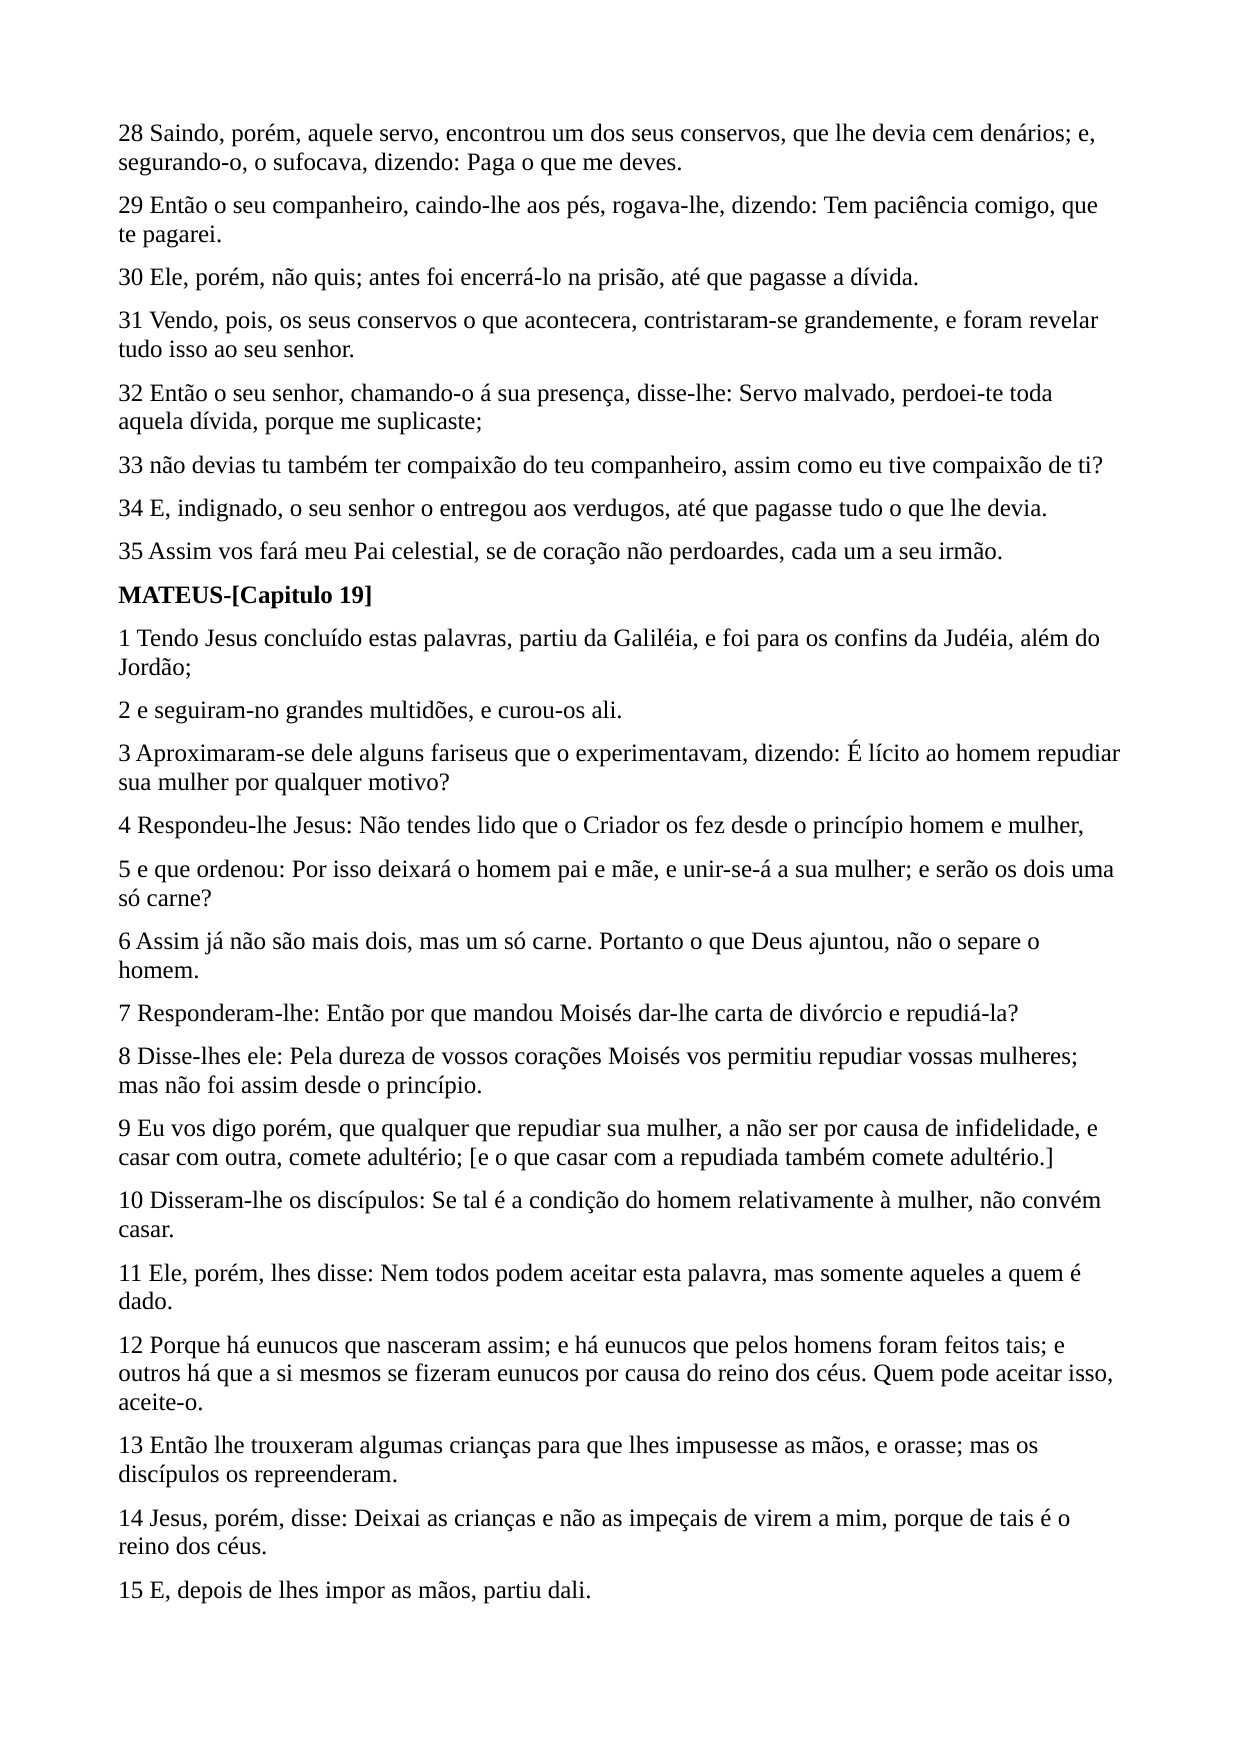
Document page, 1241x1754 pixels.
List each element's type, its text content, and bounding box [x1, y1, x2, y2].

text 3 Aproximaram-se dele alguns fariseus que o experimentavam, dizendo: É lícito ao homem repudiar sua mulher por qualquer motivo? [118, 738, 1122, 796]
text 14 Jesus, porém, disse: Deixai as crianças e não as impeçais de virem a mim, porque de tais é o reino dos céus. [118, 1503, 1122, 1560]
text 31 Vendo, pois, os seus conservos o que acontecera, contristaram-se grandemente, e foram revelar tudo isso ao seu senhor. [118, 306, 1122, 363]
text 5 e que ordenou: Por isso deixará o homem pai e mãe, e unir-se-á a sua mulher; e serão os dois uma só carne? [118, 854, 1122, 911]
text 12 Porque há eunucos que nasceram assim; e há eunucos que pelos homens foram feitos tais; e outros há que a si mesmos se fizeram eunucos por causa do reino dos céus. Quem pode aceitar isso, aceite-o. [118, 1330, 1122, 1416]
text 9 Eu vos digo porém, que qualquer que repudiar sua mulher, a não ser por causa de infidelidade, e casar com outra, comete adultério; [e o que casar com a repudiada também comete adultério.] [118, 1113, 1122, 1171]
text 29 Então o seu companheiro, caindo-lhe aos pés, rogava-lhe, dizendo: Tem paciência comigo, que te pagarei. [118, 190, 1122, 248]
text 6 Assim já não são mais dois, mas um só carne. Portanto o que Deus ajuntou, não o separe o homem. [118, 926, 1122, 983]
text 2 e seguiram-no grandes multidões, e curou-os ali. [118, 695, 1122, 724]
text 7 Responderam-lhe: Então por que mandou Moisés dar-lhe carta de divórcio e repudiá-la? [118, 998, 1122, 1027]
text 30 Ele, porém, não quis; antes foi encerrá-lo na prisão, até que pagasse a dívida. [118, 262, 1122, 291]
text 13 Então lhe trouxeram algumas crianças para que lhes impusesse as mãos, e orasse; mas os discípulos os repreenderam. [118, 1431, 1122, 1488]
text 11 Ele, porém, lhes disse: Nem todos podem aceitar esta palavra, mas somente aqueles a quem é dado. [118, 1258, 1122, 1315]
text 28 Saindo, porém, aquele servo, encontrou um dos seus conservos, que lhe devia cem denários; e, segurando-o, o sufocava, dizendo: Paga o que me deves. [118, 118, 1122, 176]
text MATEUS-[Capitulo 19] [118, 580, 1122, 608]
text 15 E, depois de lhes impor as mãos, partiu dali. [118, 1575, 1122, 1603]
text 4 Respondeu-lhe Jesus: Não tendes lido que o Criador os fez desde o princípio homem e mulher, [118, 811, 1122, 839]
text 35 Assim vos fará meu Pai celestial, se de coração não perdoardes, cada um a seu irmão. [118, 536, 1122, 565]
text 33 não devias tu também ter compaixão do teu companheiro, assim como eu tive compaixão de ti? [118, 450, 1122, 478]
text 34 E, indignado, o seu senhor o entregou aos verdugos, até que pagasse tudo o que lhe devia. [118, 493, 1122, 522]
text 1 Tendo Jesus concluído estas palavras, partiu da Galiléia, e foi para os confins da Judéia, além do Jordão; [118, 623, 1122, 681]
text 10 Disseram-lhe os discípulos: Se tal é a condição do homem relativamente à mulher, não convém casar. [118, 1186, 1122, 1243]
text 32 Então o seu senhor, chamando-o á sua presença, disse-lhe: Servo malvado, perdoei-te toda aquela dívida, porque me suplicaste; [118, 378, 1122, 435]
text 8 Disse-lhes ele: Pela dureza de vossos corações Moisés vos permitiu repudiar vossas mulheres; mas não foi assim desde o princípio. [118, 1041, 1122, 1099]
